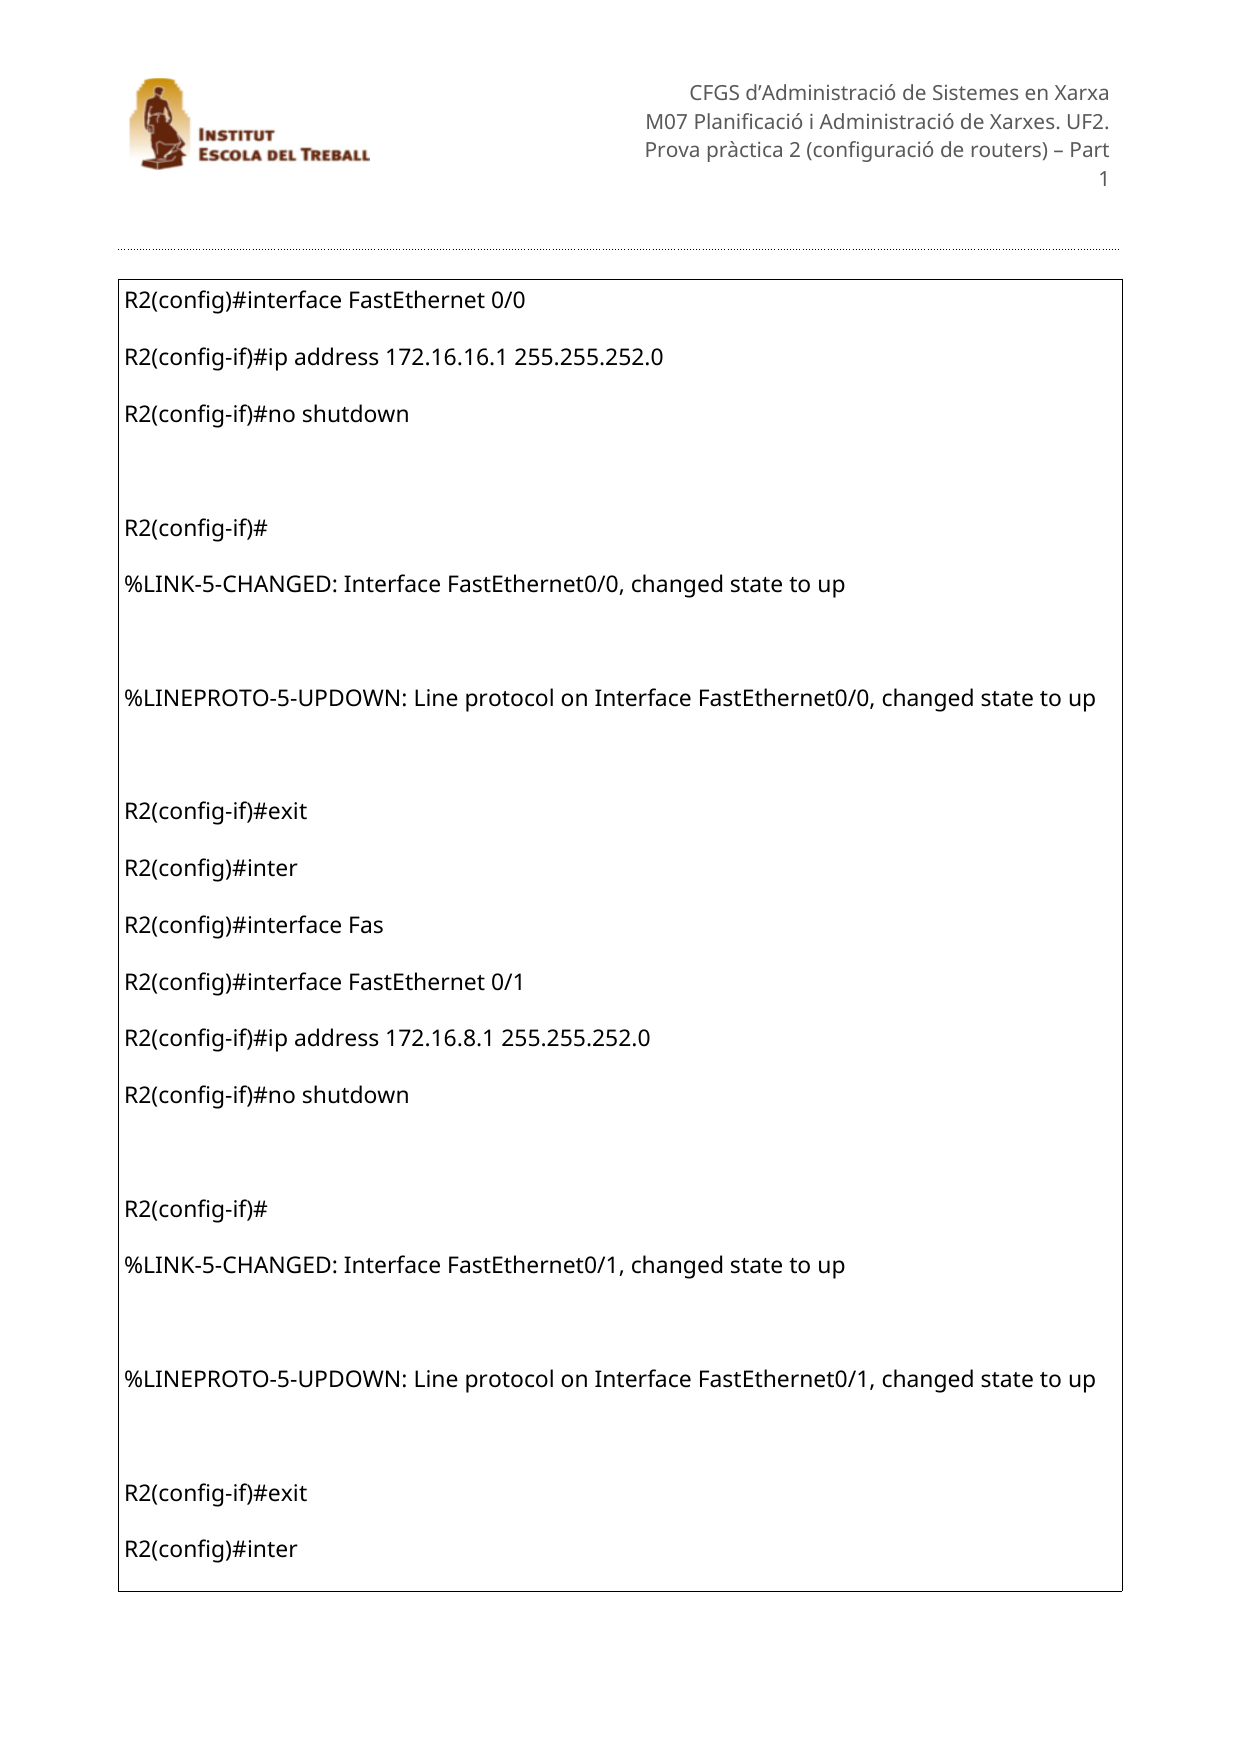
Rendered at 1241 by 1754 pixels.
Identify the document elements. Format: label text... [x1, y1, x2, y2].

picture [129, 78, 370, 170]
table_header R2(config)#interface FastEthernet 0/0 R2(config-if)#ip address 172.16.16.1 255.255.252.0 R2(config-if)#no shutdown R2(config-if)# %LINK-5-CHANGED: Interface FastEthernet0/0, changed state to up %LINEPROTO-5-UPDOWN: Line protocol on Interface FastEthernet0/0, changed state to up R2(config-if)#exit R2(config)#inter R2(config)#interface Fas R2(config)#interface FastEthernet 0/1 R2(config-if)#ip address 172.16.8.1 255.255.252.0 R2(config-if)#no shutdown R2(config-if)# %LINK-5-CHANGED: Interface FastEthernet0/1, changed state to up %LINEPROTO-5-UPDOWN: Line protocol on Interface FastEthernet0/1, changed state to up R2(config-if)#exit R2(config)#inter [119, 280, 1122, 1591]
